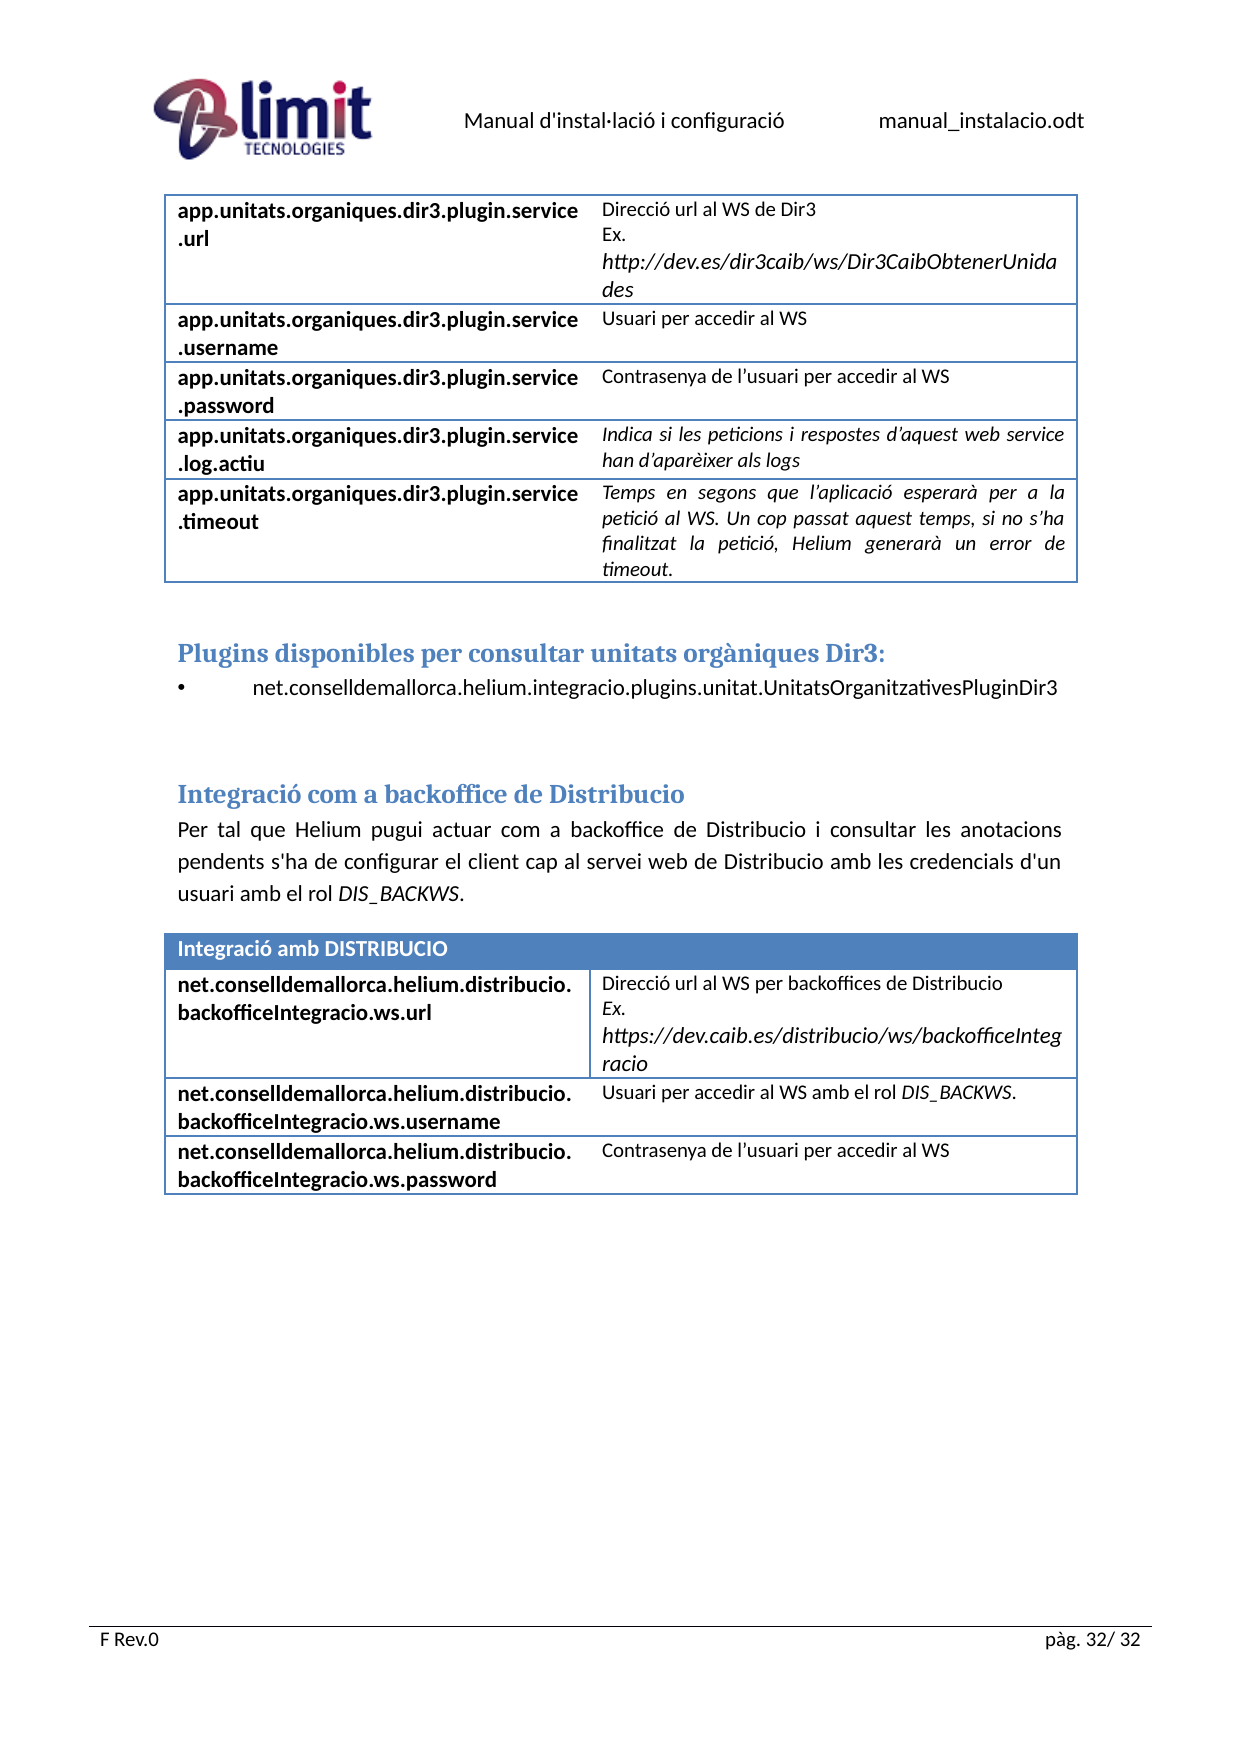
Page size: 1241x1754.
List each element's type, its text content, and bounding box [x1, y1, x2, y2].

list net.conselldemallorca.helium.integracio.plugins.unitat.UnitatsOrganitzativesPluginDir3 [177, 673, 1063, 701]
subtitle Plugins disponibles per consultar unitats orgàniques Dir3: [177, 638, 1063, 669]
table_cell Usuari per accedir al WS amb el rol DIS_BACKWS. [590, 1079, 1076, 1135]
text Per tal que Helium pugui actuar com a backoffice de Distribucio i consultar les anotacions pendents s'ha de configurar el client cap al servei web de Distribucio amb les credencials d'un usuari amb el rol DIS_BACKWS. [177, 815, 1063, 907]
table_cell net.conselldemallorca.helium.distribucio.backofficeIntegracio.ws.password [166, 1137, 590, 1193]
table_cell net.conselldemallorca.helium.distribucio.backofficeIntegracio.ws.username [166, 1079, 590, 1135]
picture [148, 73, 379, 166]
subtitle Integració com a backoffice de Distribucio [177, 779, 1063, 811]
table_cell Contrasenya de l’usuari per accedir al WS [590, 363, 1076, 419]
table_cell app.unitats.organiques.dir3.plugin.service.username [166, 305, 590, 361]
table_cell Direcció url al WS de Dir3 Ex. http://dev.es/dir3caib/ws/Dir3CaibObtenerUnidades [590, 196, 1076, 303]
table_cell net.conselldemallorca.helium.distribucio.backofficeIntegracio.ws.url [166, 970, 589, 1077]
table_cell app.unitats.organiques.dir3.plugin.service.timeout [166, 480, 590, 581]
table_cell app.unitats.organiques.dir3.plugin.service.url [166, 196, 590, 303]
table_cell app.unitats.organiques.dir3.plugin.service.log.actiu [166, 421, 590, 477]
table_cell Direcció url al WS per backoffices de Distribucio Ex. https://dev.caib.es/distribucio/ws/backofficeIntegracio [591, 970, 1076, 1077]
table_cell app.unitats.organiques.dir3.plugin.service.password [166, 363, 590, 419]
table_header Integració amb DISTRIBUCIO [166, 935, 1076, 968]
table_cell Contrasenya de l’usuari per accedir al WS [590, 1137, 1076, 1193]
table_cell Temps en segons que l’aplicació esperarà per a la petició al WS. Un cop passat aquest temps, si no s’ha finalitzat la petició, Helium generarà un error de timeout. [590, 480, 1076, 581]
table_cell Indica si les peticions i respostes d’aquest web service han d’aparèixer als logs [590, 421, 1076, 477]
table_cell Usuari per accedir al WS [590, 305, 1076, 361]
